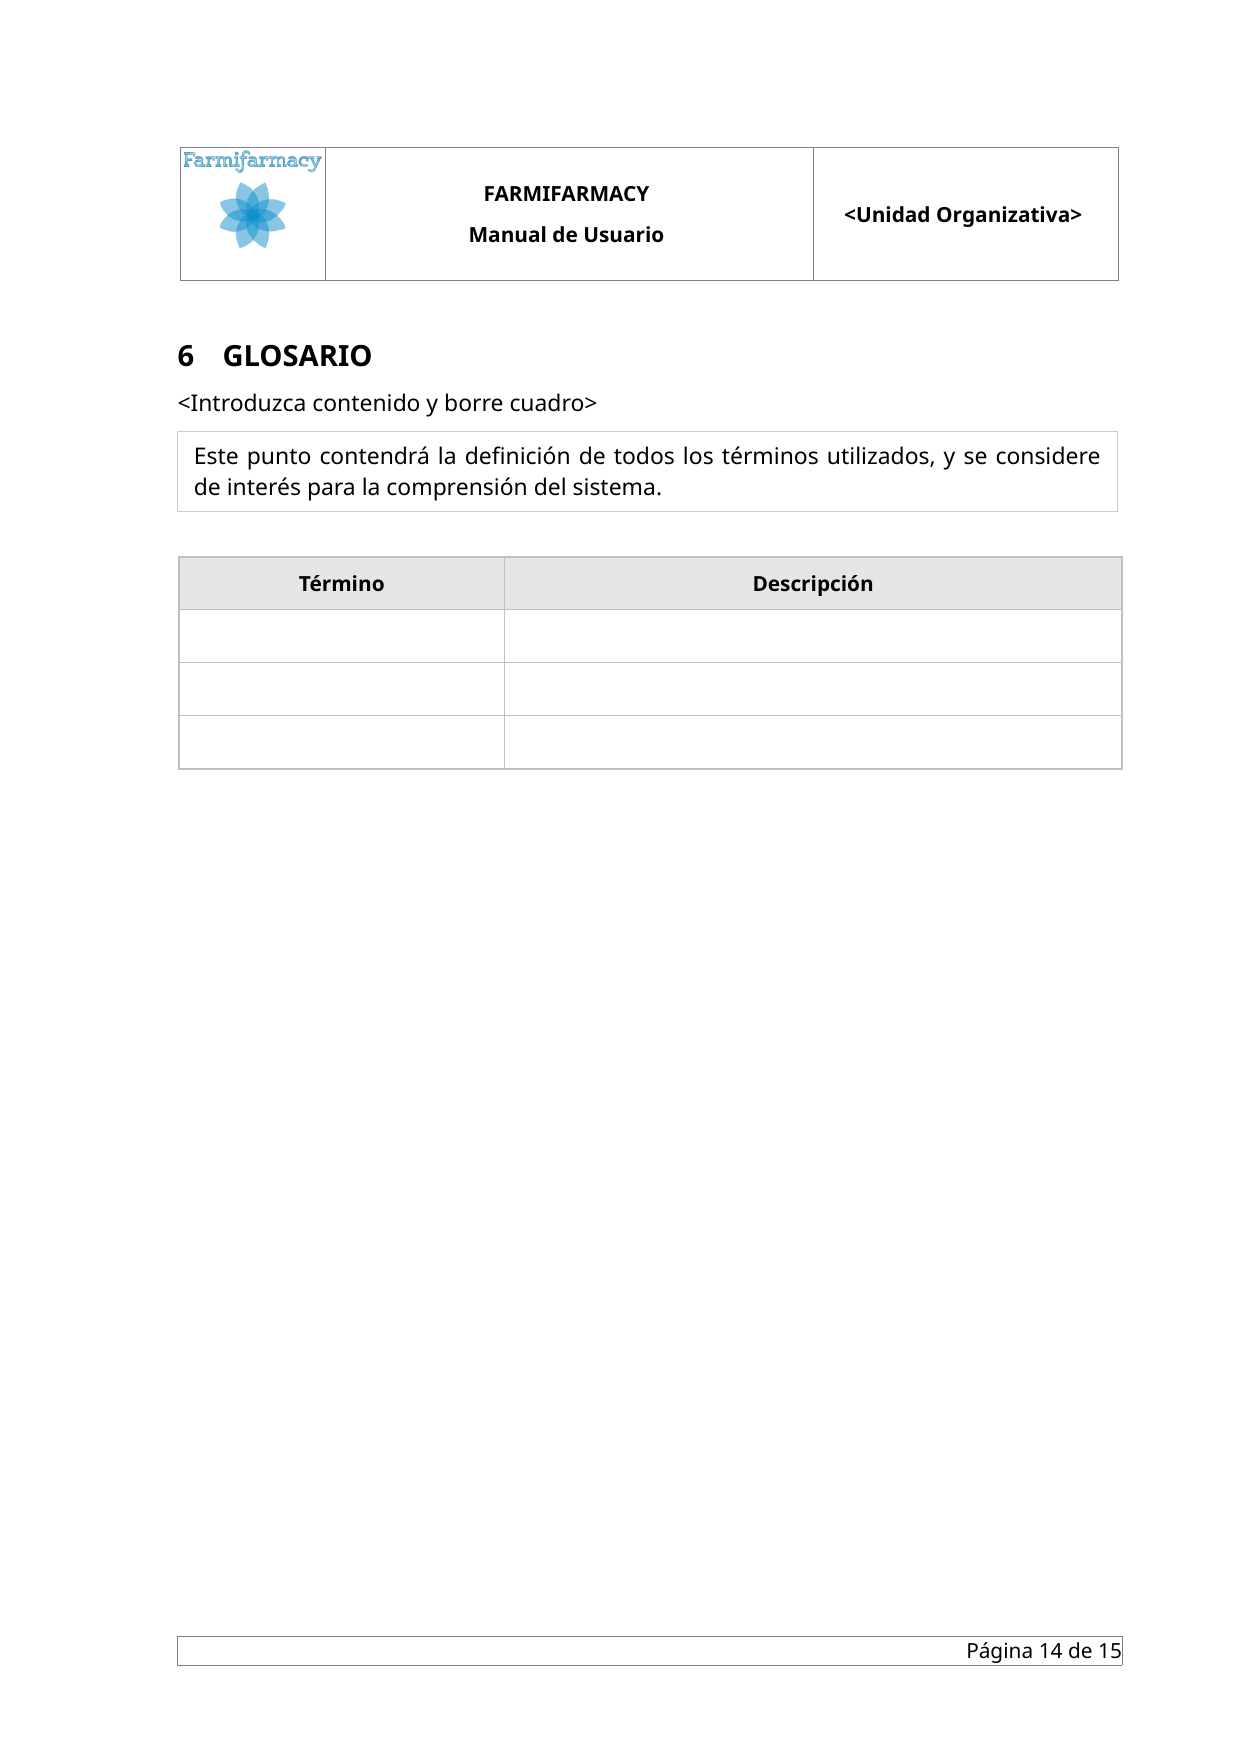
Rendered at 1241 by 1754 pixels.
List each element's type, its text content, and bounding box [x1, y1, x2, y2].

text Este punto contendrá la definición de todos los términos utilizados, y se considere de interés para la comprensión del sistema. [194, 440, 1101, 502]
table_cell [180, 663, 504, 715]
table_cell [180, 610, 504, 662]
table_cell [505, 663, 1121, 715]
table_cell [505, 610, 1121, 662]
table_header Descripción [505, 558, 1121, 609]
table_cell [505, 716, 1121, 768]
table_header Término [180, 558, 504, 609]
text <Introduzca contenido y borre cuadro> [177, 387, 1122, 418]
table_cell [180, 716, 504, 768]
subtitle GLOSARIO [177, 335, 1122, 374]
